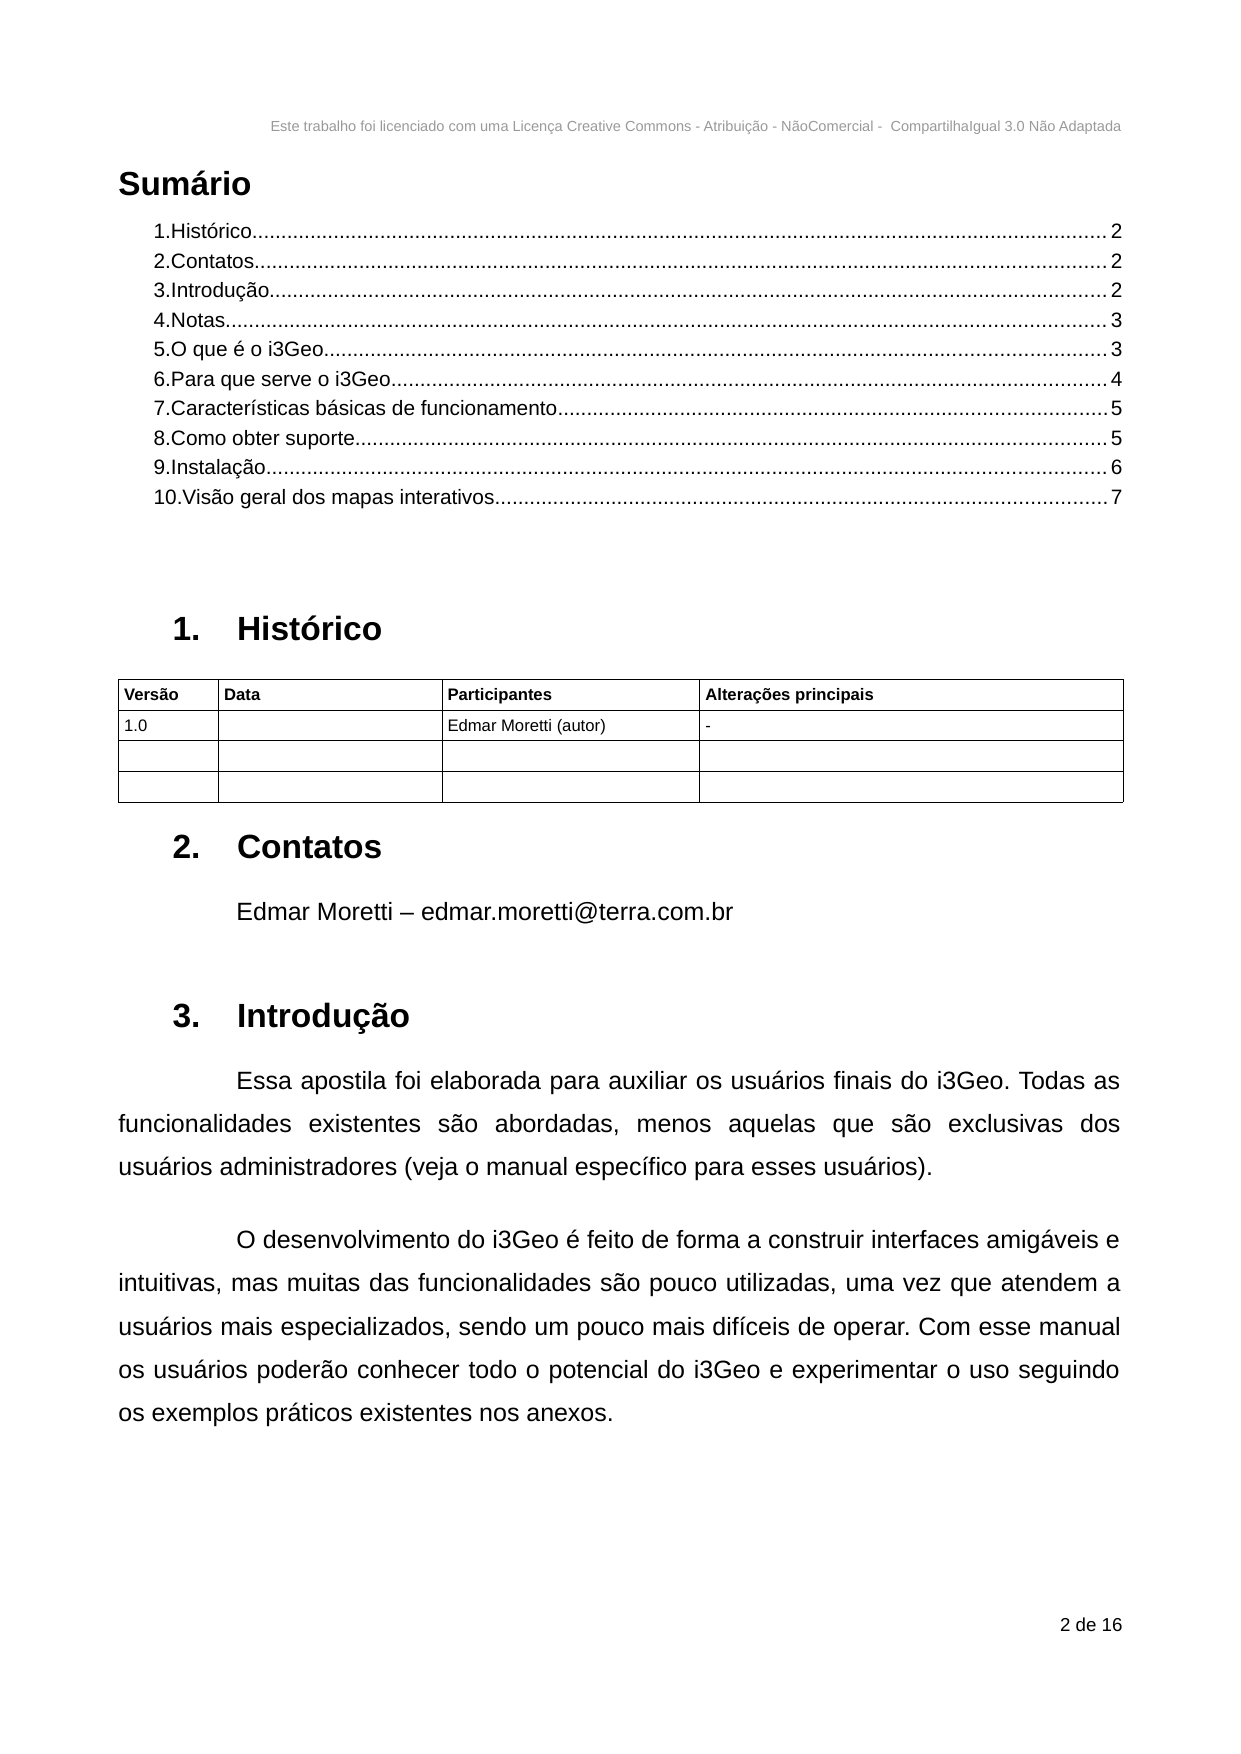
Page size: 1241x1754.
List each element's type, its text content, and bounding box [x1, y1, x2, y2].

table_cell [443, 772, 699, 802]
text Edmar Moretti – edmar.moretti@terra.com.br [118, 897, 1122, 926]
table_cell Edmar Moretti (autor) [443, 711, 699, 740]
subtitle Contatos [163, 827, 1077, 865]
subtitle Introdução [163, 995, 1077, 1034]
text 3.Introdução 2 [118, 274, 1122, 304]
text Essa apostila foi elaborada para auxiliar os usuários finais do i3Geo. Todas as funcionalidades existentes são abordadas, menos aquelas que são exclusivas dos usuários administradores (veja o manual específico para esses usuários). [118, 1066, 1122, 1181]
table_cell [700, 772, 1123, 802]
table_cell [219, 711, 442, 740]
table_cell - [700, 711, 1123, 740]
table_header Participantes [443, 680, 699, 709]
table_header Alterações principais [700, 680, 1123, 709]
text 4.Notas 3 [118, 304, 1122, 333]
table_cell [443, 741, 699, 771]
table_cell [219, 741, 442, 771]
table_cell 1.0 [119, 711, 218, 740]
subtitle Sumário [118, 164, 1122, 203]
subtitle Histórico [163, 608, 1077, 647]
text 5.O que é o i3Geo 3 [118, 333, 1122, 363]
text 10.Visão geral dos mapas interativos 7 [118, 481, 1122, 510]
text O desenvolvimento do i3Geo é feito de forma a construir interfaces amigáveis e intuitivas, mas muitas das funcionalidades são pouco utilizadas, uma vez que atendem a usuários mais especializados, sendo um pouco mais difíceis de operar. Com esse manual os usuários poderão conhecer todo o potencial do i3Geo e experimentar o uso seguindo os exemplos práticos existentes nos anexos. [118, 1225, 1122, 1427]
table_cell [700, 741, 1123, 771]
text 6.Para que serve o i3Geo 4 [118, 363, 1122, 392]
text 8.Como obter suporte 5 [118, 422, 1122, 451]
table_header Versão [119, 680, 218, 709]
text 2.Contatos 2 [118, 245, 1122, 274]
text 1.Histórico 2 [118, 215, 1122, 245]
table_header Data [219, 680, 442, 709]
table_cell [119, 741, 218, 771]
table_cell [219, 772, 442, 802]
table_cell [119, 772, 218, 802]
text 7.Características básicas de funcionamento 5 [118, 392, 1122, 422]
text 9.Instalação 6 [118, 451, 1122, 481]
